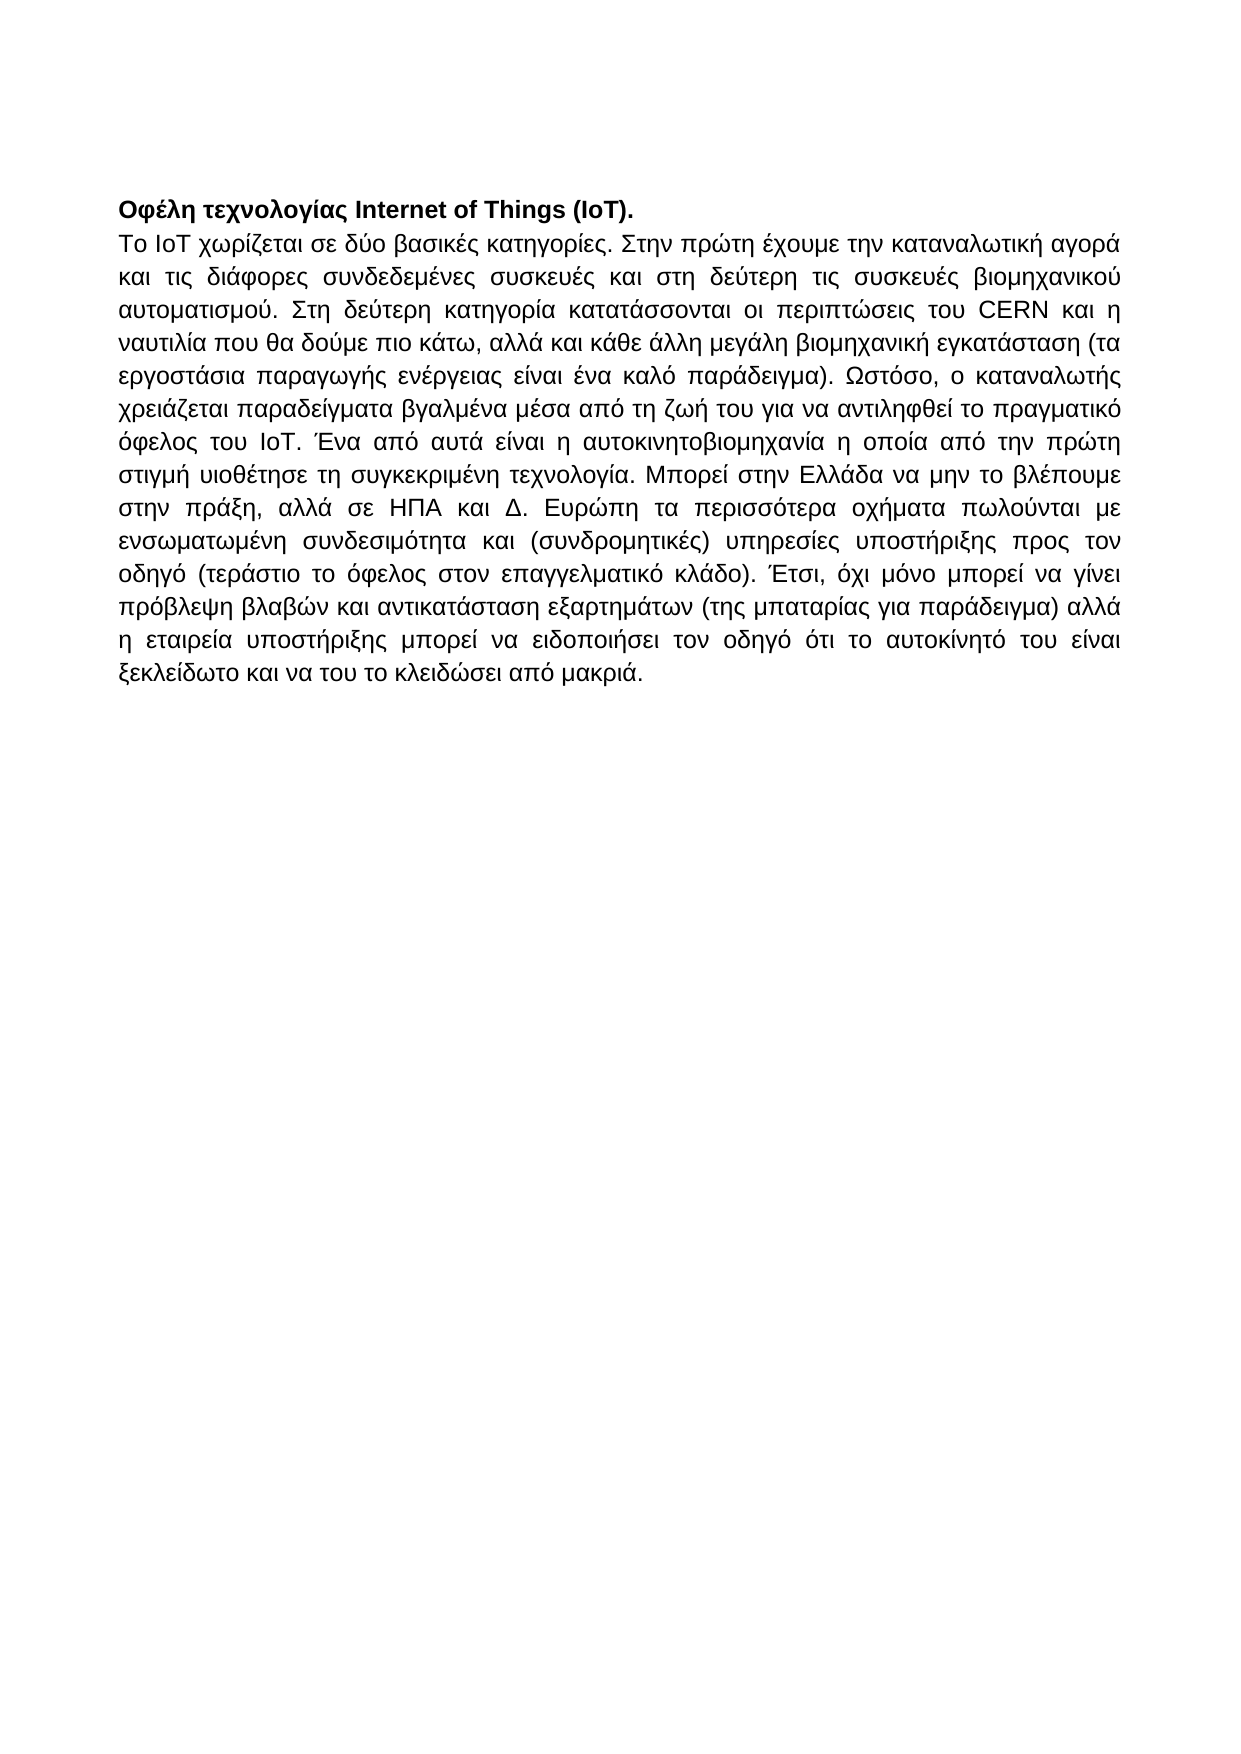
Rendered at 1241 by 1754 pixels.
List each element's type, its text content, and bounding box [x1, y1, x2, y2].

text Οφέλη τεχνολογίας Internet of Things (IoT). [118, 196, 1122, 224]
text To IoT χωρίζεται σε δύο βασικές κατηγορίες. Στην πρώτη έχουμε την καταναλωτική αγορά και τις διάφορες συνδεδεμένες συσκευές και στη δεύτερη τις συσκευές βιομηχανικού αυτοματισμού. Στη δεύτερη κατηγορία κατατάσσονται οι περιπτώσεις του CERN και η ναυτιλία που θα δούμε πιο κάτω, αλλά και κάθε άλλη μεγάλη βιομηχανική εγκατάσταση (τα εργοστάσια παραγωγής ενέργειας είναι ένα καλό παράδειγμα). Ωστόσο, ο καταναλωτής χρειάζεται παραδείγματα βγαλμένα μέσα από τη ζωή του για να αντιληφθεί το πραγματικό όφελος του IoT. Ένα από αυτά είναι η αυτοκινητοβιομηχανία η οποία από την πρώτη στιγμή υιοθέτησε τη συγκεκριμένη τεχνολογία. Μπορεί στην Ελλάδα να μην το βλέπουμε στην πράξη, αλλά σε ΗΠΑ και Δ. Ευρώπη τα περισσότερα οχήματα πωλούνται με ενσωματωμένη συνδεσιμότητα και (συνδρομητικές) υπηρεσίες υποστήριξης προς τον οδηγό (τεράστιο το όφελος στον επαγγελματικό κλάδο). Έτσι, όχι μόνο μπορεί να γίνει πρόβλεψη βλαβών και αντικατάσταση εξαρτημάτων (της μπαταρίας για παράδειγμα) αλλά η εταιρεία υποστήριξης μπορεί να ειδοποιήσει τον οδηγό ότι το αυτοκίνητό του είναι ξεκλείδωτο και να του το κλειδώσει από μακριά. [118, 228, 1122, 687]
